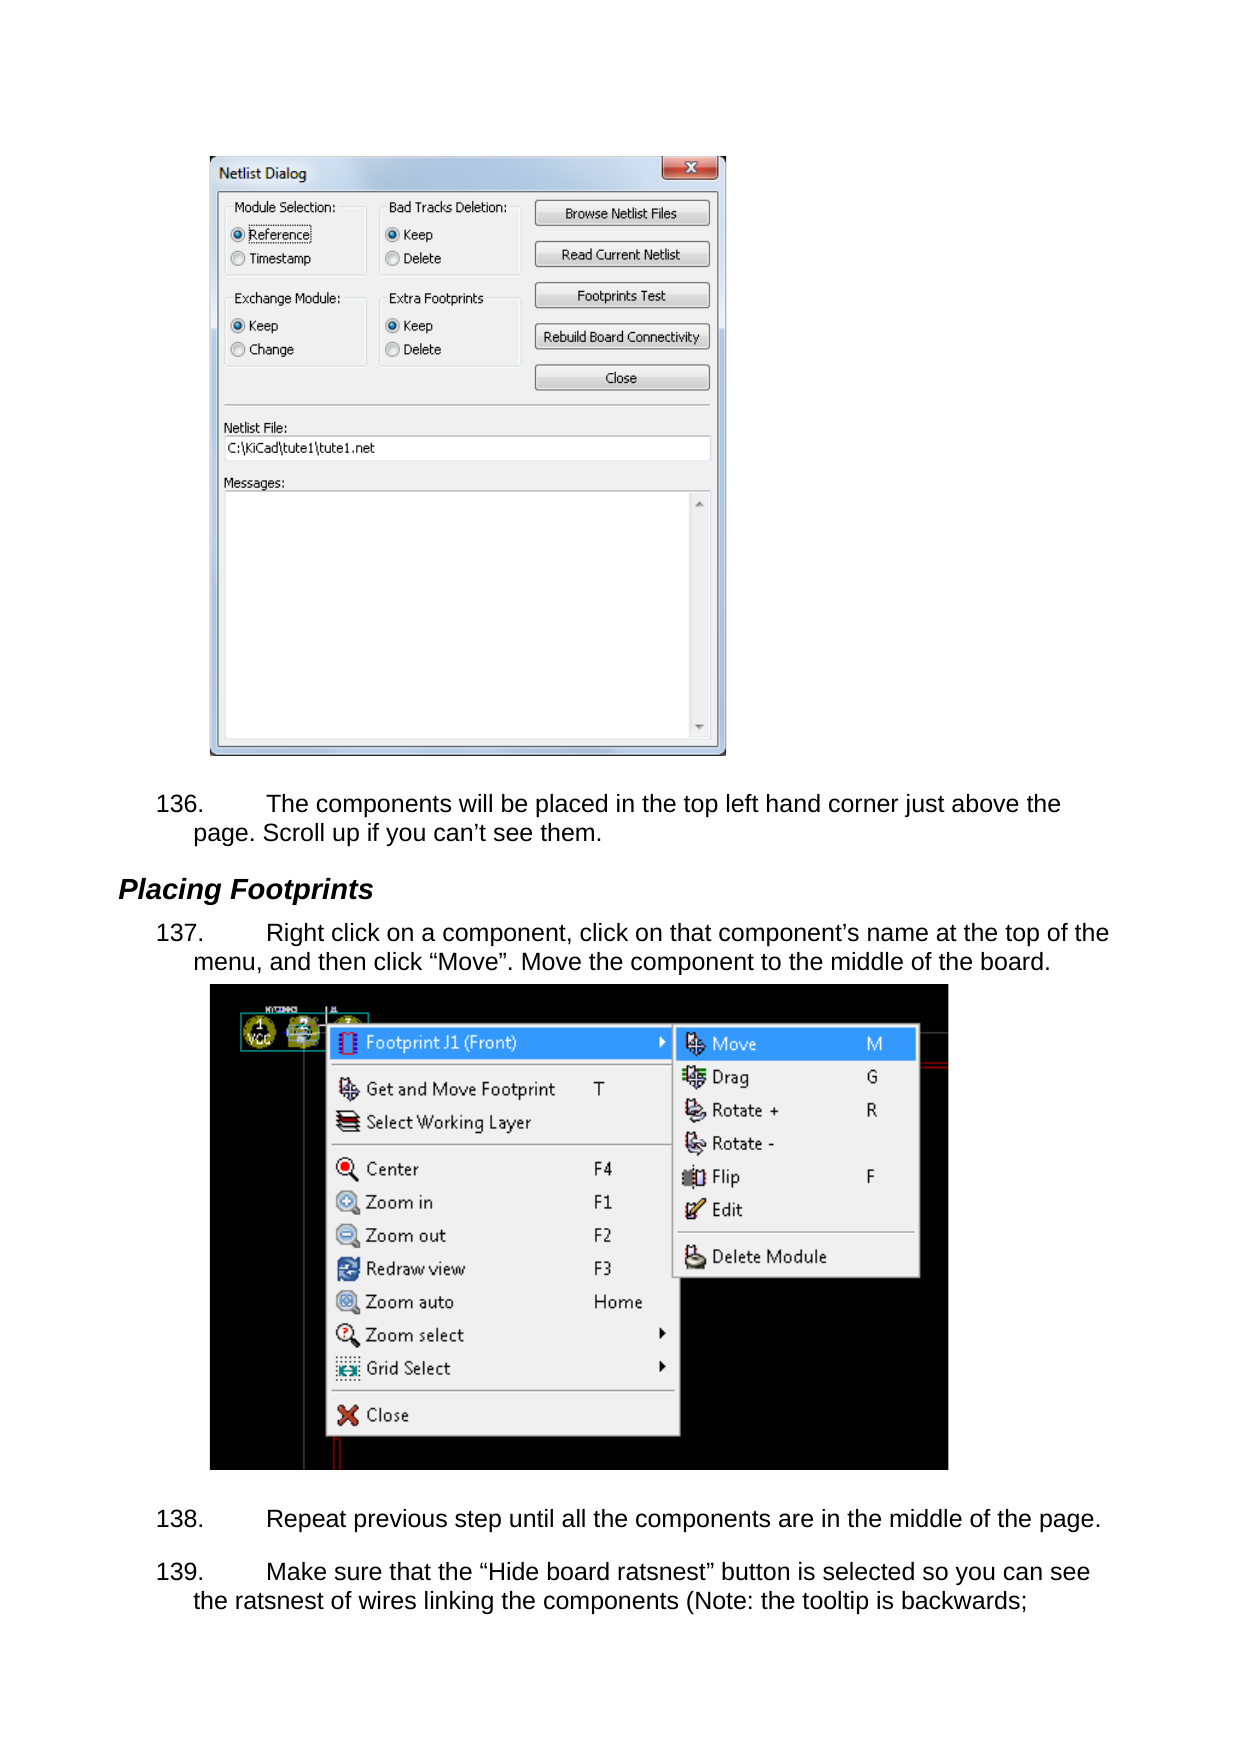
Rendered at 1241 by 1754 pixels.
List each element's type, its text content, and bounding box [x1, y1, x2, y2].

list [156, 118, 1122, 764]
list Repeat previous step until all the components are in the middle of the page. [156, 1503, 1122, 1532]
list Make sure that the “Hide board ratsnest” button is selected so you can see the ratsnest of wires linking the components (Note: the tooltip is backwards; [156, 1557, 1122, 1615]
picture [209, 984, 949, 1470]
subtitle Placing Footprints [118, 872, 1122, 905]
list The components will be placed in the top left hand corner just above the page. Scroll up if you can’t see them. [156, 789, 1122, 847]
list Right click on a component, click on that component’s name at the top of the menu, and then click “Move”. Move the component to the middle of the board. [156, 918, 1122, 1478]
picture [209, 156, 727, 756]
